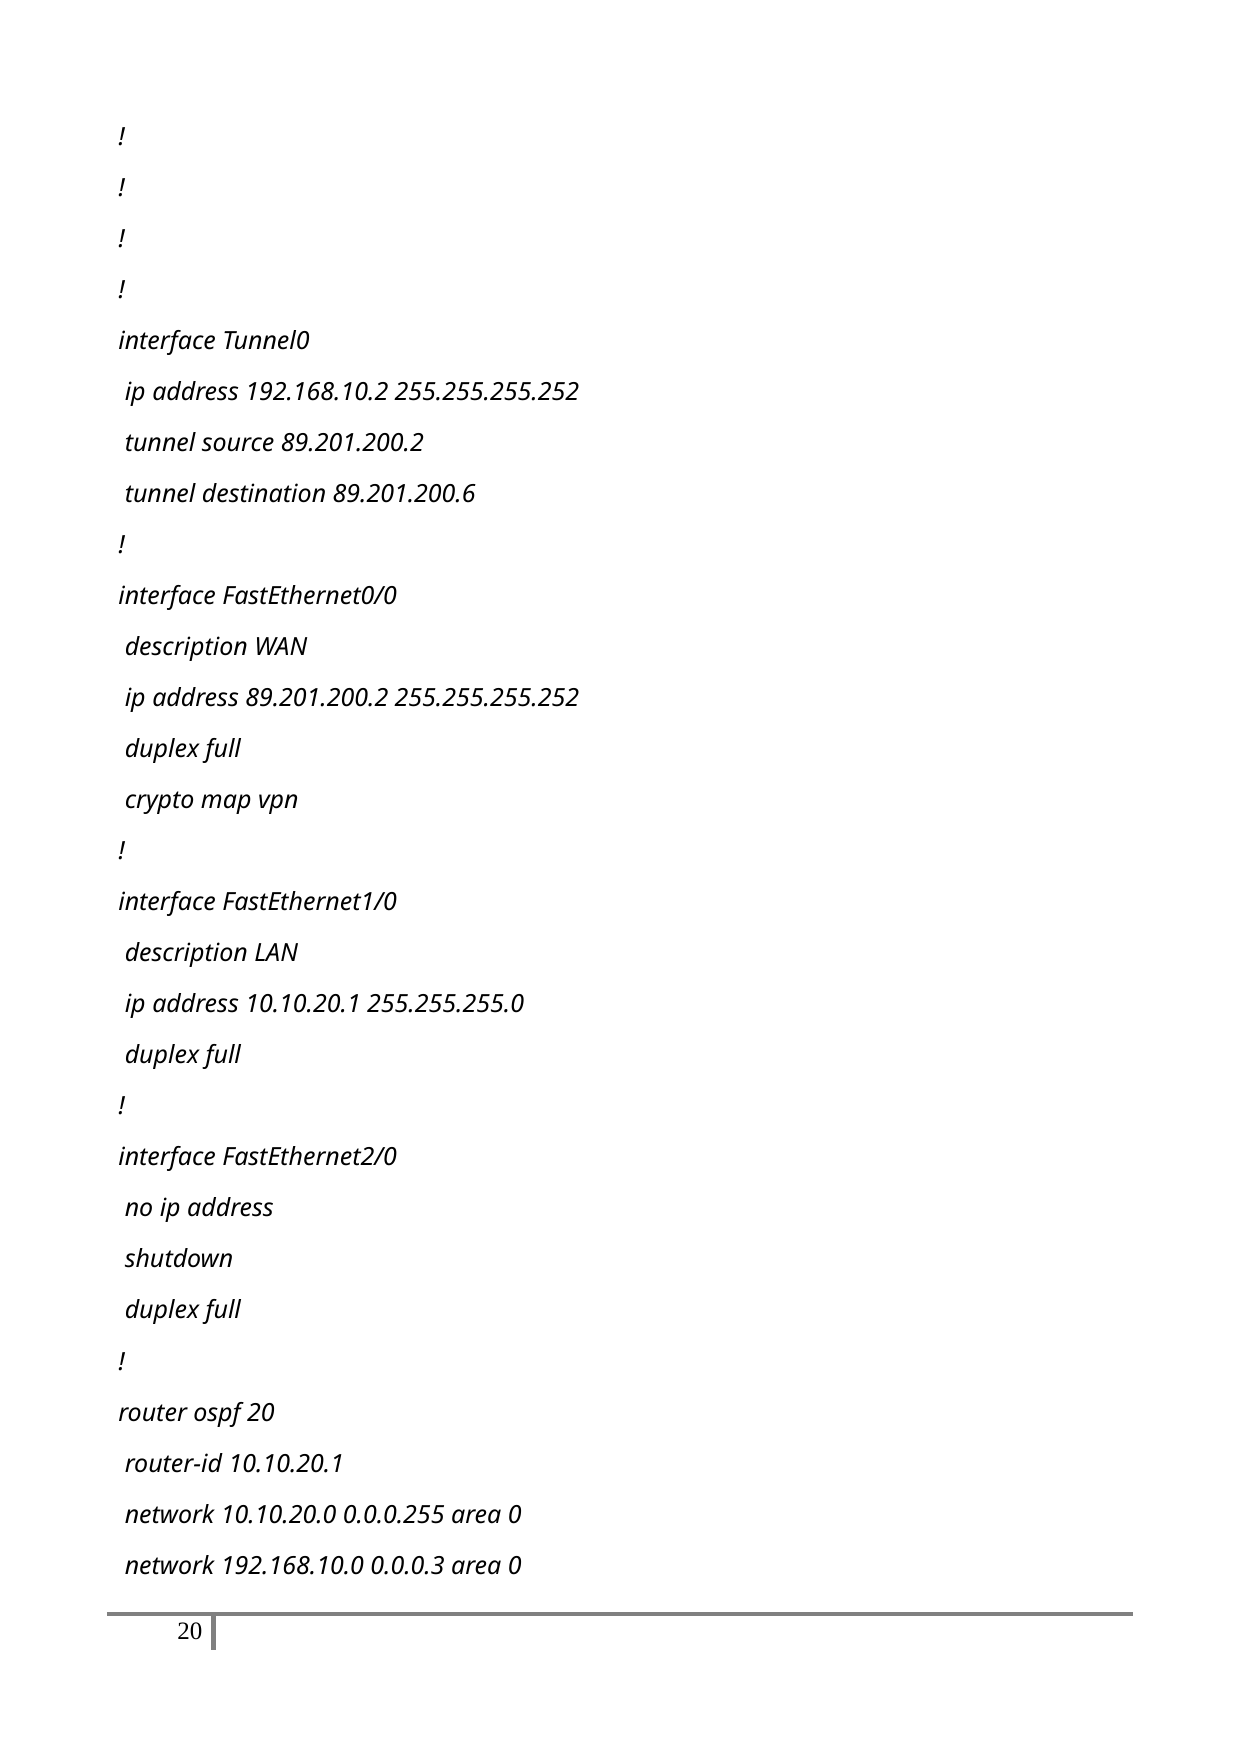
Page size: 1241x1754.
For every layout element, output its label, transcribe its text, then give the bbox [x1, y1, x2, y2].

text description LAN [118, 935, 1122, 969]
text interface Tunnel0 [118, 322, 1122, 356]
text ip address 192.168.10.2 255.255.255.252 [118, 373, 1122, 407]
text ! [118, 118, 1122, 152]
text tunnel destination 89.201.200.6 [118, 475, 1122, 509]
text no ip address [118, 1190, 1122, 1224]
text network 10.10.20.0 0.0.0.255 area 0 [118, 1496, 1122, 1530]
text ip address 10.10.20.1 255.255.255.0 [118, 986, 1122, 1020]
text ! [118, 1343, 1122, 1377]
text ! [118, 220, 1122, 254]
text shutdown [118, 1241, 1122, 1275]
text ! [118, 526, 1122, 561]
text ! [118, 169, 1122, 203]
text ! [118, 833, 1122, 867]
text interface FastEthernet1/0 [118, 884, 1122, 918]
text ! [118, 1088, 1122, 1122]
text interface FastEthernet2/0 [118, 1139, 1122, 1173]
text ! [118, 271, 1122, 305]
text network 192.168.10.0 0.0.0.3 area 0 [118, 1547, 1122, 1581]
text description WAN [118, 628, 1122, 663]
text router-id 10.10.20.1 [118, 1445, 1122, 1479]
text interface FastEthernet0/0 [118, 577, 1122, 612]
text duplex full [118, 731, 1122, 765]
text tunnel source 89.201.200.2 [118, 424, 1122, 458]
text duplex full [118, 1292, 1122, 1326]
text router ospf 20 [118, 1394, 1122, 1428]
text crypto map vpn [118, 782, 1122, 816]
text duplex full [118, 1037, 1122, 1071]
text ip address 89.201.200.2 255.255.255.252 [118, 679, 1122, 714]
